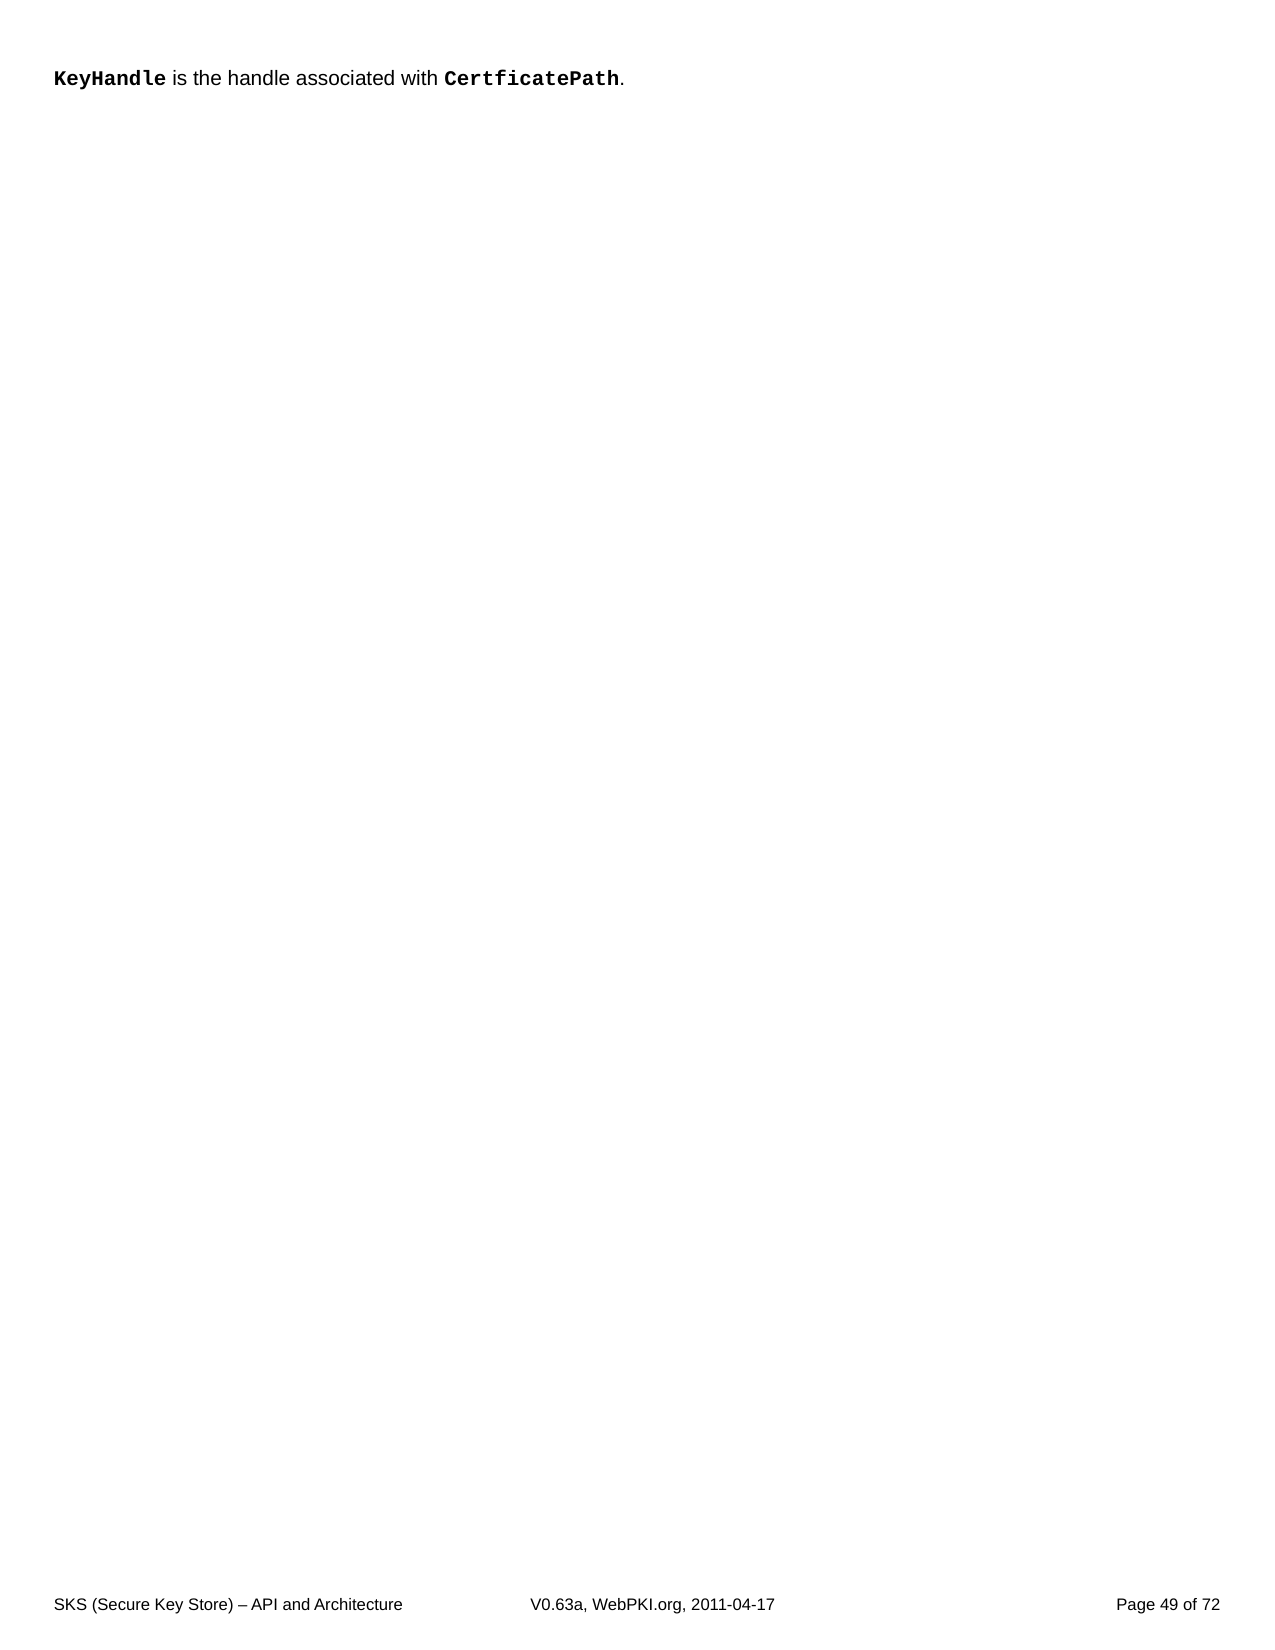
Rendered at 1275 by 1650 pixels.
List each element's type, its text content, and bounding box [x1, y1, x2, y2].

text KeyHandle is the handle associated with CertficatePath. [54, 66, 1221, 92]
